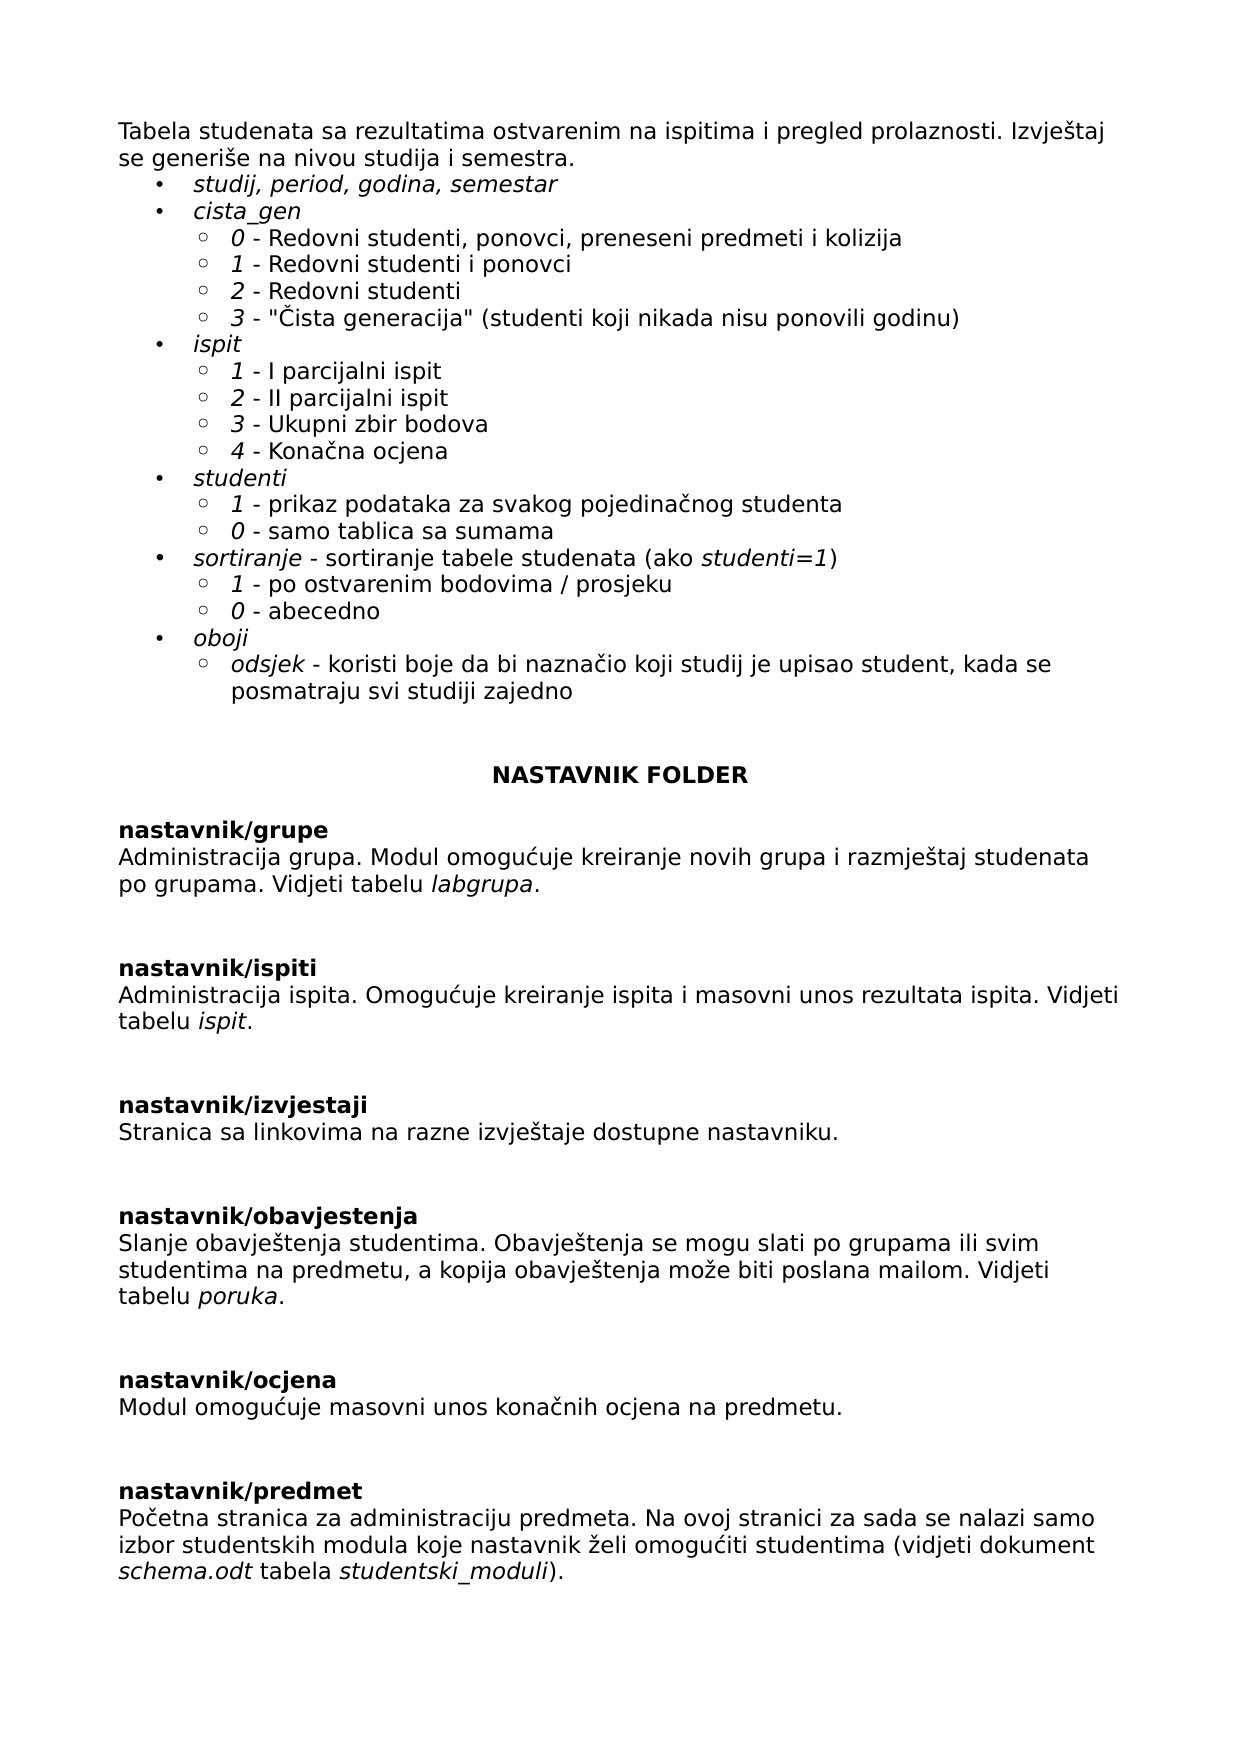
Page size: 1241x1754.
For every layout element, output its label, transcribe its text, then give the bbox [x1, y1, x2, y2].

text Tabela studenata sa rezultatima ostvarenim na ispitima i pregled prolaznosti. Izvještaj se generiše na nivou studija i semestra. [118, 118, 1122, 171]
text nastavnik/ocjena [118, 1368, 1122, 1394]
text Administracija grupa. Modul omogućuje kreiranje novih grupa i razmještaj studenata po grupama. Vidjeti tabelu labgrupa. [118, 844, 1122, 898]
list cista_gen [156, 198, 1122, 225]
text nastavnik/obavjestenja [118, 1203, 1122, 1230]
list studij, period, godina, semestar [156, 171, 1122, 198]
list 1 - po ostvarenim bodovima / prosjeku [193, 571, 1122, 598]
list oboji [156, 625, 1122, 651]
list sortiranje - sortiranje tabele studenata (ako studenti=1) [156, 545, 1122, 571]
list ispit [156, 331, 1122, 358]
list 0 - abecedno [193, 598, 1122, 625]
list 3 - Ukupni zbir bodova [193, 411, 1122, 438]
text nastavnik/ispiti [118, 955, 1122, 982]
text Slanje obavještenja studentima. Obavještenja se mogu slati po grupama ili svim studentima na predmetu, a kopija obavještenja može biti poslana mailom. Vidjeti tabelu poruka. [118, 1230, 1122, 1310]
text Stranica sa linkovima na razne izvještaje dostupne nastavniku. [118, 1119, 1122, 1146]
list 4 - Konačna ocjena [193, 438, 1122, 465]
list studenti [156, 465, 1122, 491]
list 2 - II parcijalni ispit [193, 385, 1122, 411]
list 1 - Redovni studenti i ponovci [193, 251, 1122, 278]
list 0 - Redovni studenti, ponovci, preneseni predmeti i kolizija [193, 225, 1122, 251]
text Administracija ispita. Omogućuje kreiranje ispita i masovni unos rezultata ispita. Vidjeti tabelu ispit. [118, 982, 1122, 1035]
text nastavnik/izvjestaji [118, 1093, 1122, 1119]
list odsjek - koristi boje da bi naznačio koji studij je upisao student, kada se posmatraju svi studiji zajedno [193, 651, 1122, 705]
text Početna stranica za administraciju predmeta. Na ovoj stranici za sada se nalazi samo izbor studentskih modula koje nastavnik želi omogućiti studentima (vidjeti dokument schema.odt tabela studentski_moduli). [118, 1505, 1122, 1585]
text NASTAVNIK FOLDER [118, 762, 1122, 789]
text nastavnik/grupe [118, 818, 1122, 844]
text Modul omogućuje masovni unos konačnih ocjena na predmetu. [118, 1394, 1122, 1421]
text nastavnik/predmet [118, 1478, 1122, 1505]
list 0 - samo tablica sa sumama [193, 518, 1122, 545]
list 1 - I parcijalni ispit [193, 358, 1122, 385]
list 2 - Redovni studenti [193, 278, 1122, 305]
list 1 - prikaz podataka za svakog pojedinačnog studenta [193, 491, 1122, 518]
list 3 - "Čista generacija" (studenti koji nikada nisu ponovili godinu) [193, 305, 1122, 331]
